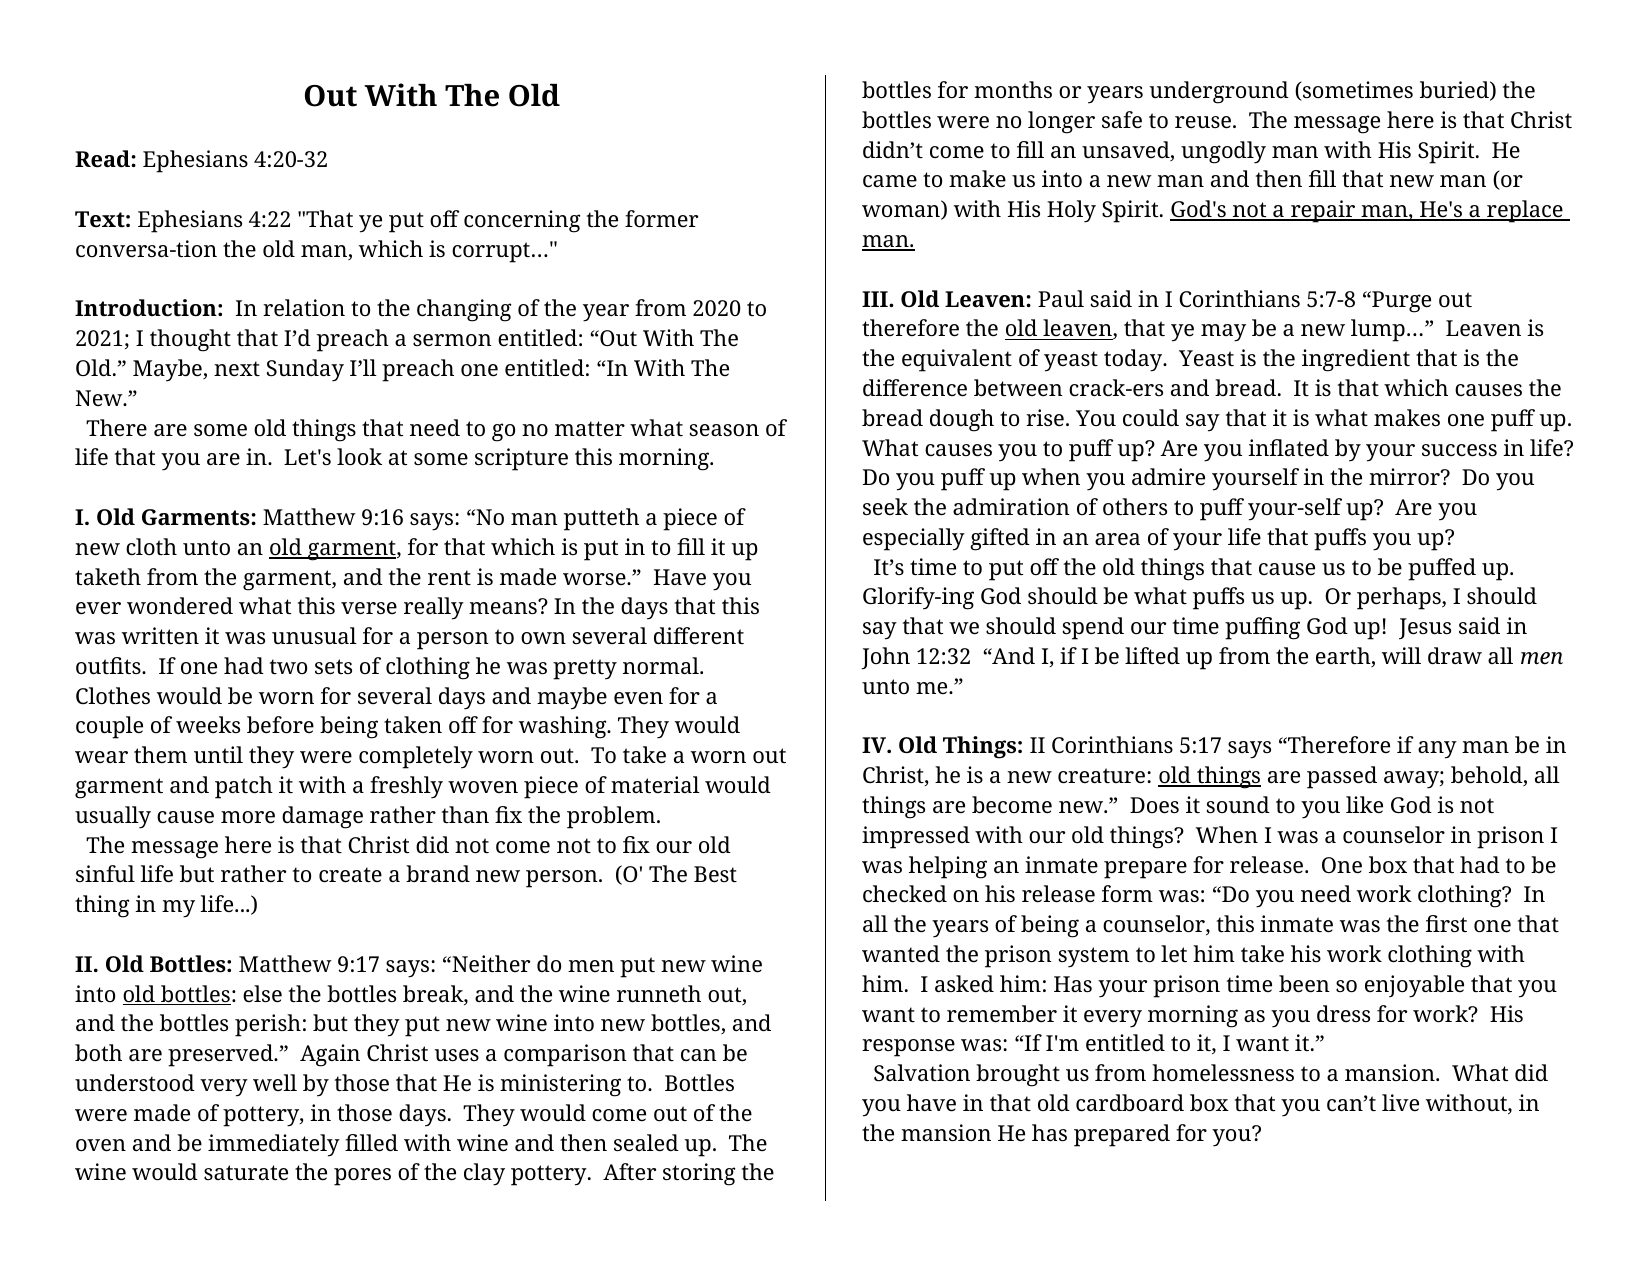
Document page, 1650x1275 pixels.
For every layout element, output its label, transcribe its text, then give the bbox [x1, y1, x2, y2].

text Text: Ephesians 4:22 "That ye put off concerning the former conversa-tion the old man, which is corrupt…" [75, 204, 788, 264]
text III. Old Leaven: Paul said in I Corinthians 5:7-8 “Purge out therefore the old leaven, that ye may be a new lump…” Leaven is the equivalent of yeast today. Yeast is the ingredient that is the difference between crack-ers and bread. It is that which causes the bread dough to rise. You could say that it is what makes one puff up. What causes you to puff up? Are you inflated by your success in life? Do you puff up when you admire yourself in the mirror? Do you seek the admiration of others to puff your-self up? Are you especially gifted in an area of your life that puffs you up? [862, 283, 1575, 552]
text The message here is that Christ did not come not to fix our old sinful life but rather to create a brand new person. (O' The Best thing in my life...) [75, 830, 788, 919]
text I. Old Garments: Matthew 9:16 says: “No man putteth a piece of new cloth unto an old garment, for that which is put in to fill it up taketh from the garment, and the rent is made worse.” Have you ever wondered what this verse really means? In the days that this was written it was unusual for a person to own several different outfits. If one had two sets of clothing he was pretty normal. Clothes would be worn for several days and maybe even for a couple of weeks before being taken off for washing. They would wear them until they were completely worn out. To take a worn out garment and patch it with a freshly woven piece of material would usually cause more damage rather than fix the problem. [75, 502, 788, 830]
text bottles for months or years underground (sometimes buried) the bottles were no longer safe to reuse. The message here is that Christ didn’t come to fill an unsaved, ungodly man with His Spirit. He came to make us into a new man and then fill that new man (or woman) with His Holy Spirit. God's not a repair man, He's a replace man. [862, 75, 1575, 254]
text IV. Old Things: II Corinthians 5:17 says “Therefore if any man be in Christ, he is a new creature: old things are passed away; behold, all things are become new.” Does it sound to you like God is not impressed with our old things? When I was a counselor in prison I was helping an inmate prepare for release. One box that had to be checked on his release form was: “Do you need work clothing? In all the years of being a counselor, this inmate was the first one that wanted the prison system to let him take his work clothing with him. I asked him: Has your prison time been so enjoyable that you want to remember it every morning as you dress for work? His response was: “If I'm entitled to it, I want it.” [862, 730, 1575, 1058]
text II. Old Bottles: Matthew 9:17 says: “Neither do men put new wine into old bottles: else the bottles break, and the wine runneth out, and the bottles perish: but they put new wine into new bottles, and both are preserved.” Again Christ uses a comparison that can be understood very well by those that He is ministering to. Bottles were made of pottery, in those days. They would come out of the oven and be immediately filled with wine and then sealed up. The wine would saturate the pores of the clay pottery. After storing the [75, 949, 788, 1187]
text There are some old things that need to go no matter what season of life that you are in. Let's look at some scripture this morning. [75, 413, 788, 472]
text Introduction: In relation to the changing of the year from 2020 to 2021; I thought that I’d preach a sermon entitled: “Out With The Old.” Maybe, next Sunday I’ll preach one entitled: “In With The New.” [75, 293, 788, 413]
text It’s time to put off the old things that cause us to be puffed up. Glorify-ing God should be what puffs us up. Or perhaps, I should say that we should spend our time puffing God up! Jesus said in John 12:32 “And I, if I be lifted up from the earth, will draw all men unto me.” [862, 552, 1575, 701]
text Out With The Old [75, 75, 788, 115]
text Salvation brought us from homelessness to a mansion. What did you have in that old cardboard box that you can’t live without, in the mansion He has prepared for you? [862, 1058, 1575, 1147]
text Read: Ephesians 4:20-32 [75, 144, 788, 174]
